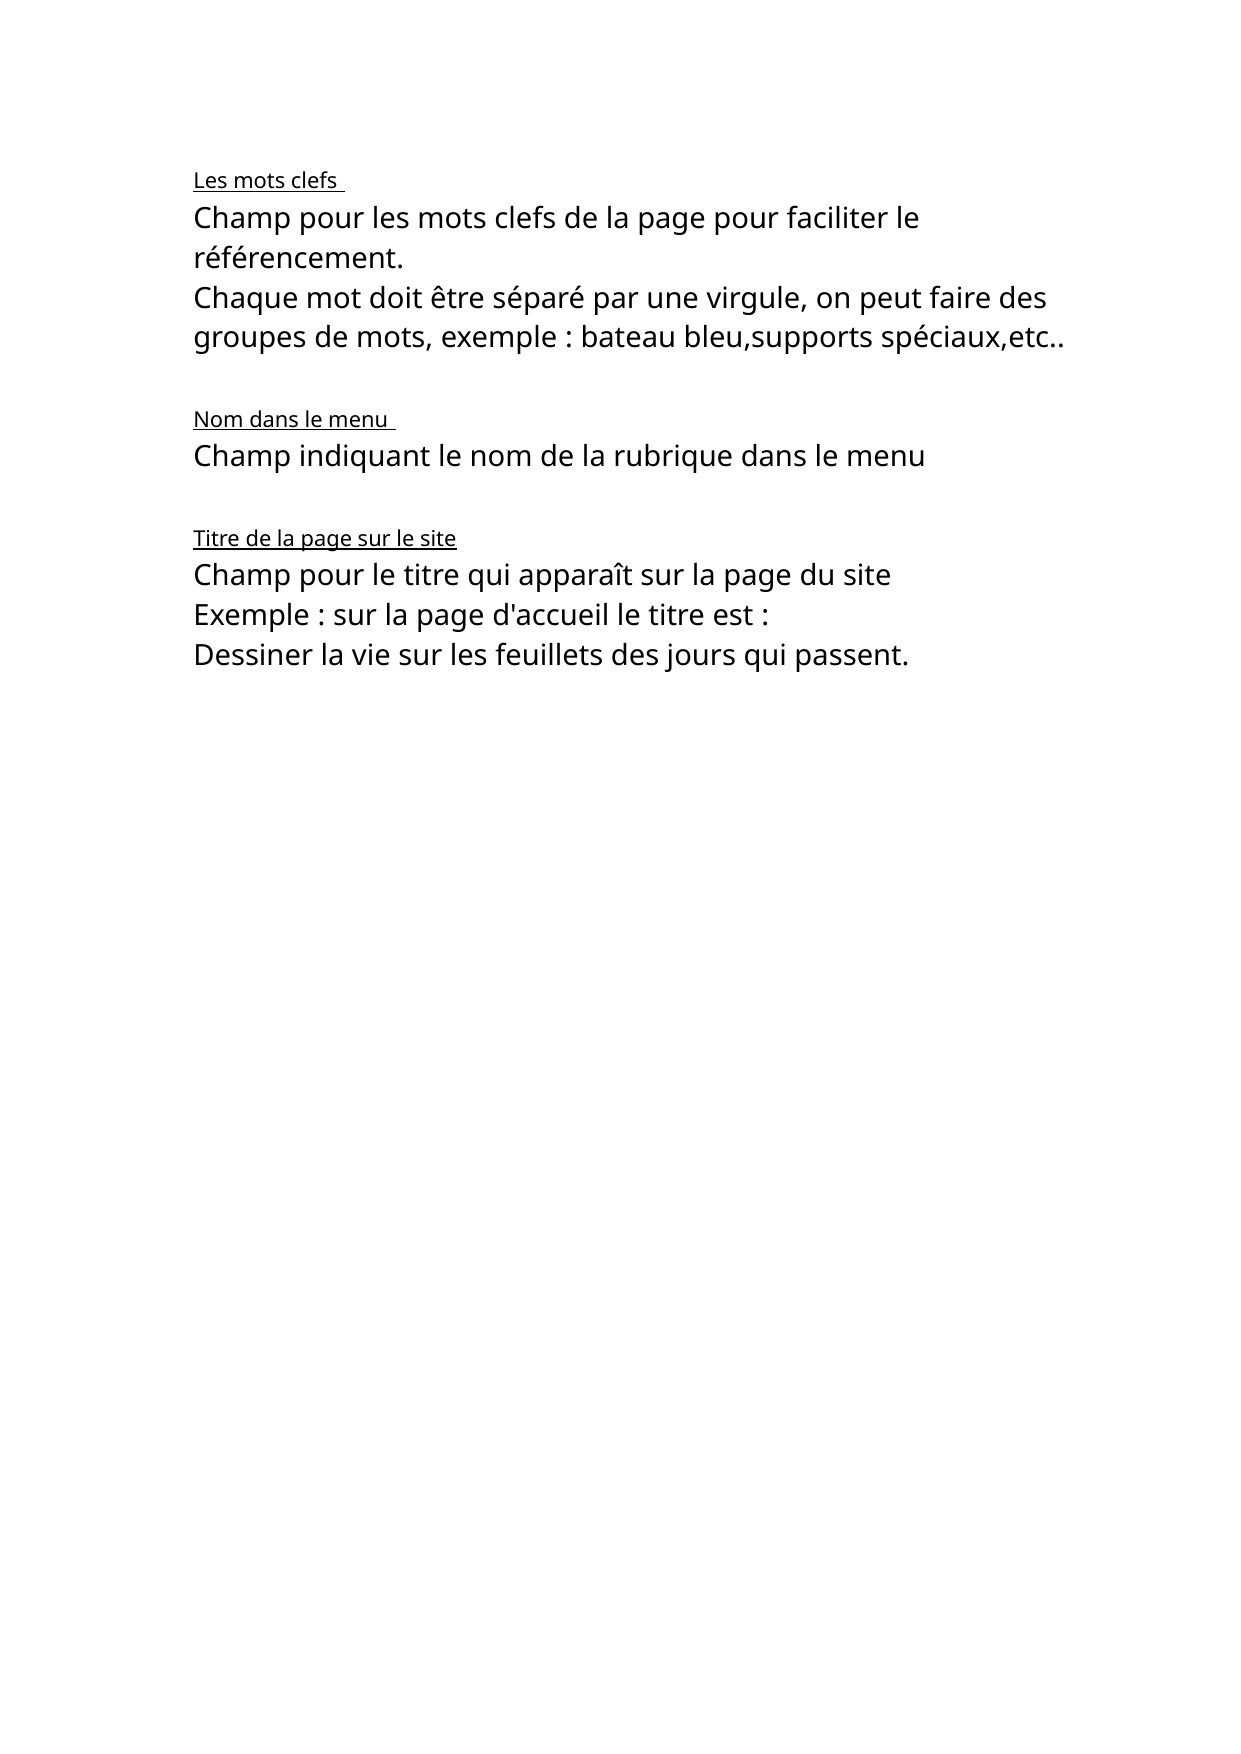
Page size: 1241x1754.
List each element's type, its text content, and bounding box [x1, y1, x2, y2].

list Les mots clefs Champ pour les mots clefs de la page pour faciliter le référencement. Chaque mot doit être séparé par une virgule, on peut faire des groupes de mots, exemple : bateau bleu,supports spéciaux,etc.. Nom dans le menu Champ indiquant le nom de la rubrique dans le menu Titre de la page sur le site Champ pour le titre qui apparaît sur la page du site [156, 118, 1122, 594]
list Exemple : sur la page d'accueil le titre est : Dessiner la vie sur les feuillets des jours qui passent. [156, 594, 1122, 1496]
